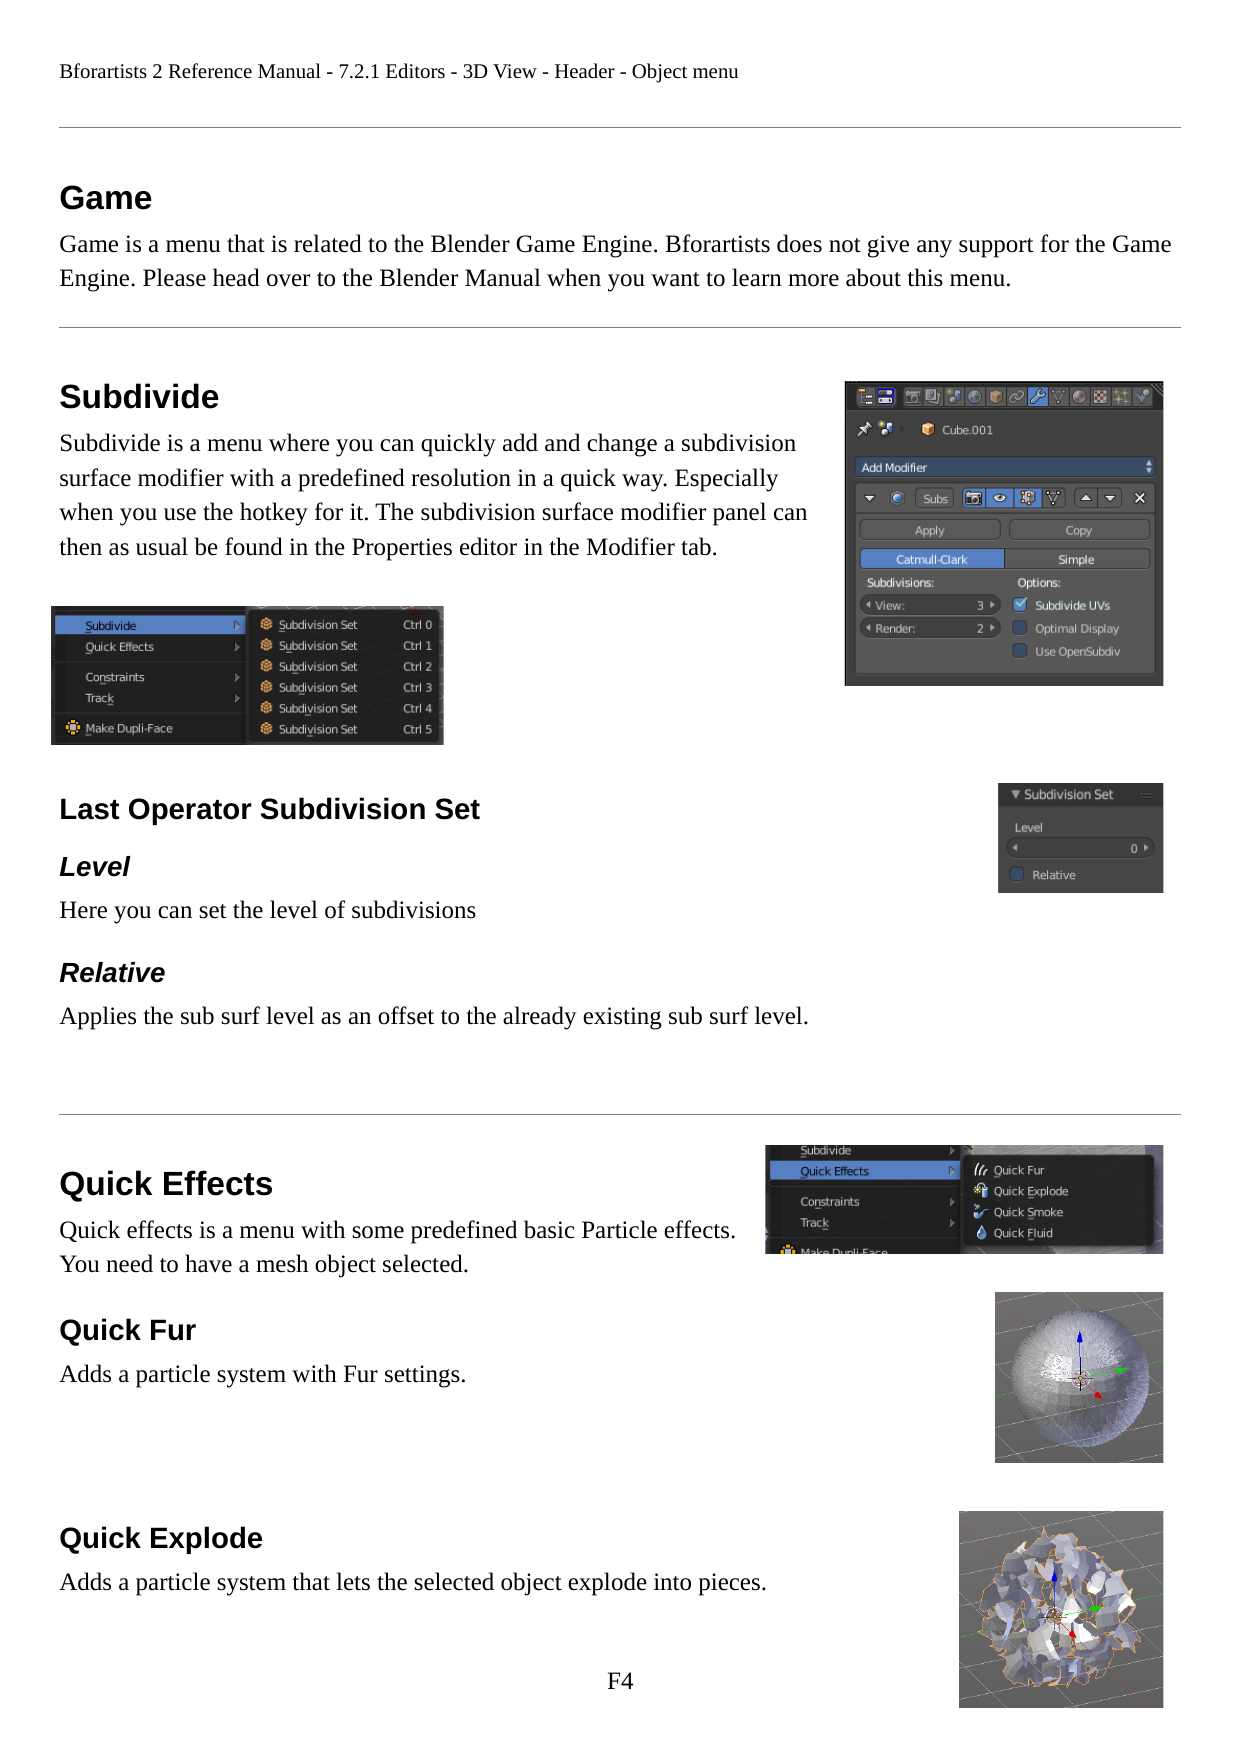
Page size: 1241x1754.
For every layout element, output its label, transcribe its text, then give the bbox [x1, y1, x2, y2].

subtitle Relative [59, 956, 1181, 988]
subtitle Level [59, 851, 998, 882]
subtitle [1164, 1313, 1181, 1347]
subtitle Subdivide [59, 377, 1181, 416]
picture [51, 606, 444, 745]
text Quick effects is a menu with some predefined basic Particle effects. You need to have a mesh object selected. [59, 1215, 1181, 1278]
subtitle [1164, 1164, 1181, 1203]
text Subdivide is a menu where you can quickly add and change a subdivision surface modifier with a predefined resolution in a quick way. Especially when you use the hotkey for it. The subdivision surface modifier panel can then as usual be found in the Properties editor in the Modifier tab. [59, 428, 844, 561]
text Adds a particle system that lets the selected object explode into pieces. [59, 1567, 959, 1596]
subtitle [1164, 1521, 1181, 1555]
subtitle Quick Explode [59, 1521, 959, 1555]
picture [959, 1511, 1164, 1708]
text Applies the sub surf level as an offset to the already existing sub surf level. [59, 1001, 1181, 1029]
picture [995, 1292, 1164, 1463]
text Here you can set the level of subdivisions [59, 895, 1181, 924]
subtitle Quick Fur [59, 1313, 995, 1347]
text Adds a particle system with Fur settings. [59, 1359, 995, 1388]
picture [998, 783, 1164, 893]
picture [844, 381, 1164, 686]
text Game is a menu that is related to the Blender Game Engine. Bforartists does not give any support for the Game Engine. Please head over to the Blender Manual when you want to learn more about this menu. [59, 229, 1181, 292]
subtitle Quick Effects [59, 1164, 765, 1203]
subtitle Game [59, 178, 1181, 216]
picture [765, 1145, 1164, 1254]
subtitle Last Operator Subdivision Set [59, 792, 998, 826]
subtitle [1164, 851, 1181, 882]
